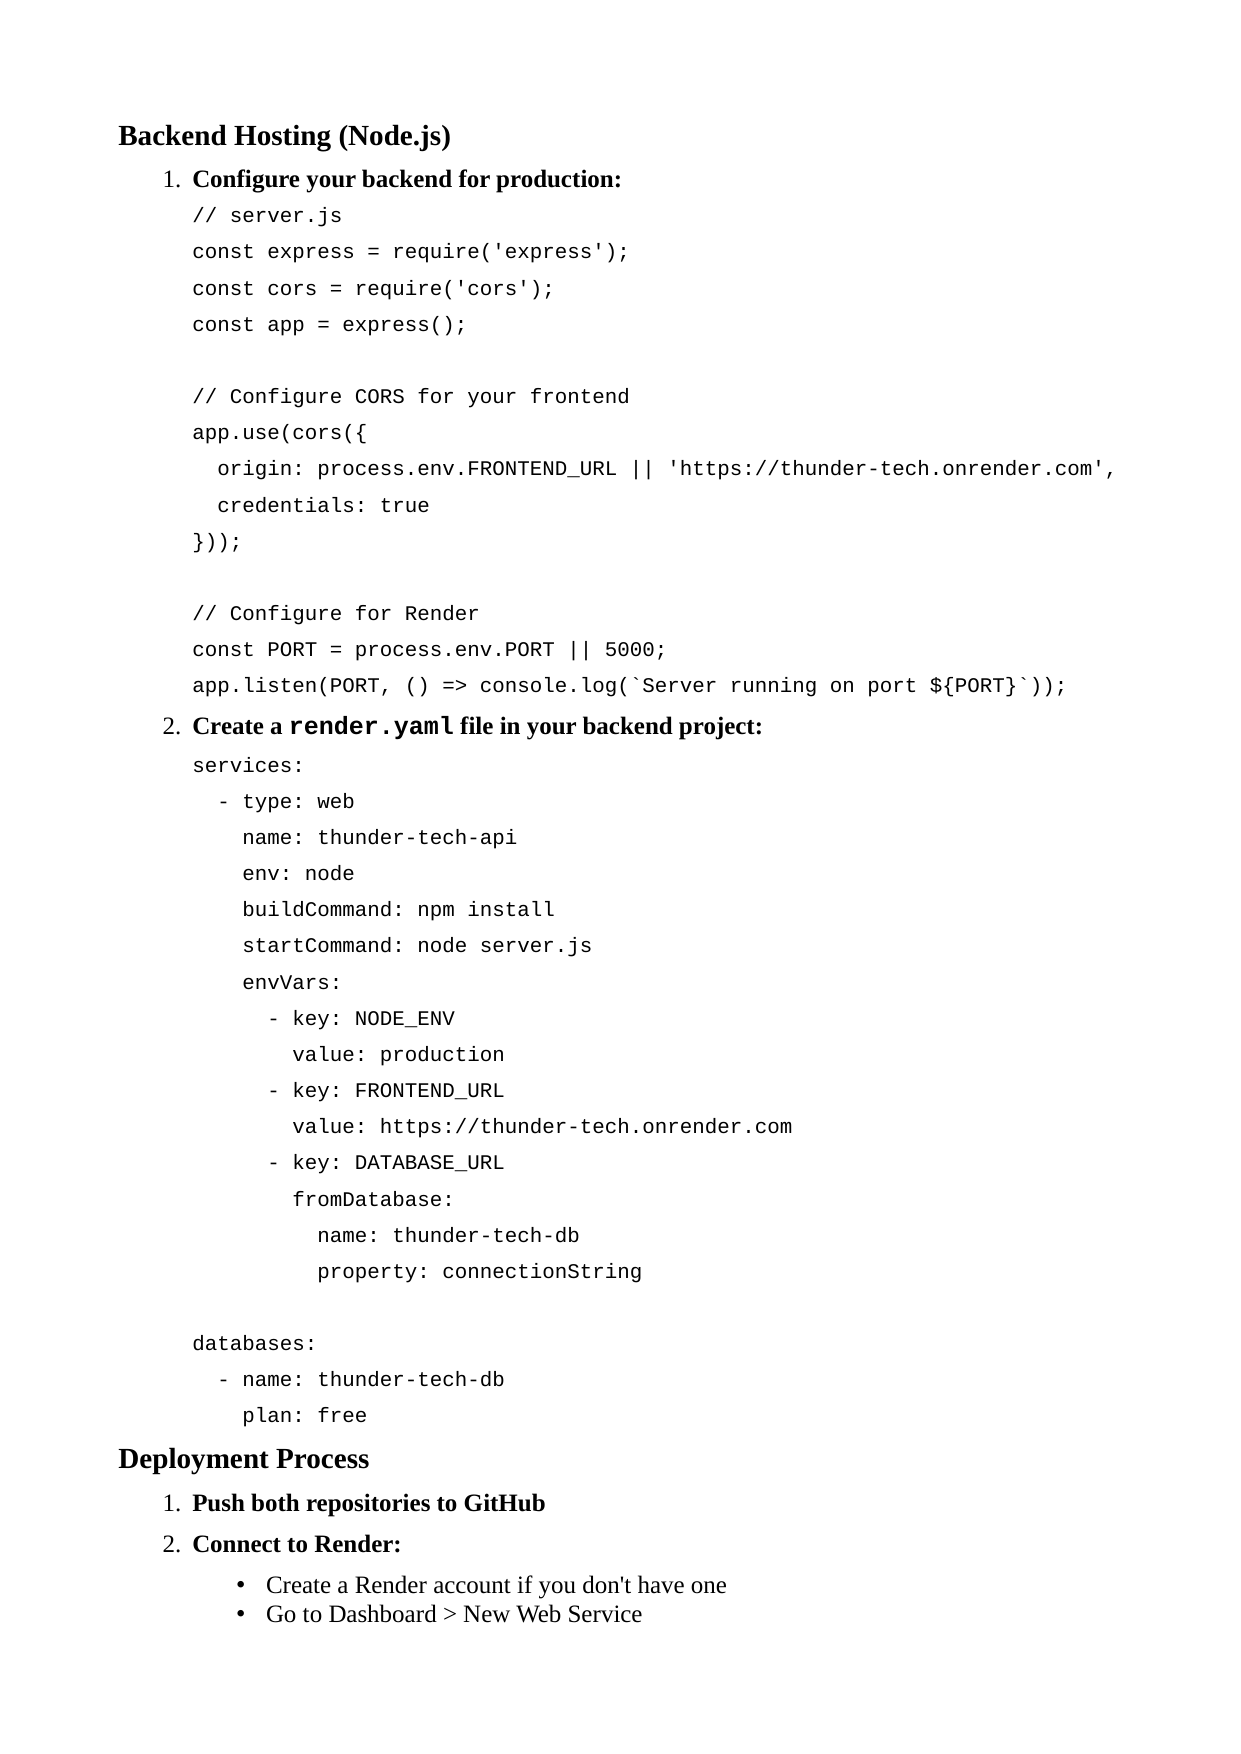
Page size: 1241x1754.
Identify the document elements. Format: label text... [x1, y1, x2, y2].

list app.use(cors({ [162, 422, 1122, 446]
list app.listen(PORT, () => console.log(`Server running on port ${PORT}`)); [162, 675, 1122, 699]
list - key: NODE_ENV [162, 1008, 1122, 1031]
list buildCommand: npm install [162, 899, 1122, 923]
list // Configure CORS for your frontend [162, 386, 1122, 410]
list services: [162, 755, 1122, 778]
list const cors = require('cors'); [162, 278, 1122, 301]
list value: production [162, 1044, 1122, 1068]
subtitle Deployment Process [118, 1442, 1122, 1475]
list // server.js [162, 205, 1122, 229]
list env: node [162, 863, 1122, 887]
list const express = require('express'); [162, 242, 1122, 265]
list property: connectionString [162, 1261, 1122, 1284]
list Connect to Render: [162, 1529, 1122, 1558]
subtitle Backend Hosting (Node.js) [118, 118, 1122, 152]
list - key: DATABASE_URL [162, 1152, 1122, 1176]
list plan: free [162, 1405, 1122, 1429]
list origin: process.env.FRONTEND_URL || 'https://thunder-tech.onrender.com', [162, 458, 1122, 482]
list const PORT = process.env.PORT || 5000; [162, 639, 1122, 663]
list startCommand: node server.js [162, 936, 1122, 959]
list - key: FRONTEND_URL [162, 1080, 1122, 1104]
list value: https://thunder-tech.onrender.com [162, 1116, 1122, 1140]
list - name: thunder-tech-db [162, 1369, 1122, 1393]
list Push both repositories to GitHub [162, 1488, 1122, 1516]
list fromDatabase: [162, 1188, 1122, 1212]
list const app = express(); [162, 314, 1122, 337]
list Configure your backend for production: [162, 164, 1122, 193]
list Create a Render account if you don't have one [236, 1570, 1122, 1599]
list databases: [162, 1333, 1122, 1357]
list Create a render.yaml file in your backend project: [162, 711, 1122, 742]
list envVars: [162, 972, 1122, 995]
list name: thunder-tech-db [162, 1225, 1122, 1248]
list credentials: true [162, 494, 1122, 518]
list - type: web [162, 791, 1122, 814]
list // Configure for Render [162, 603, 1122, 627]
list Go to Dashboard > New Web Service [236, 1599, 1122, 1628]
list })); [162, 531, 1122, 554]
list name: thunder-tech-api [162, 827, 1122, 851]
